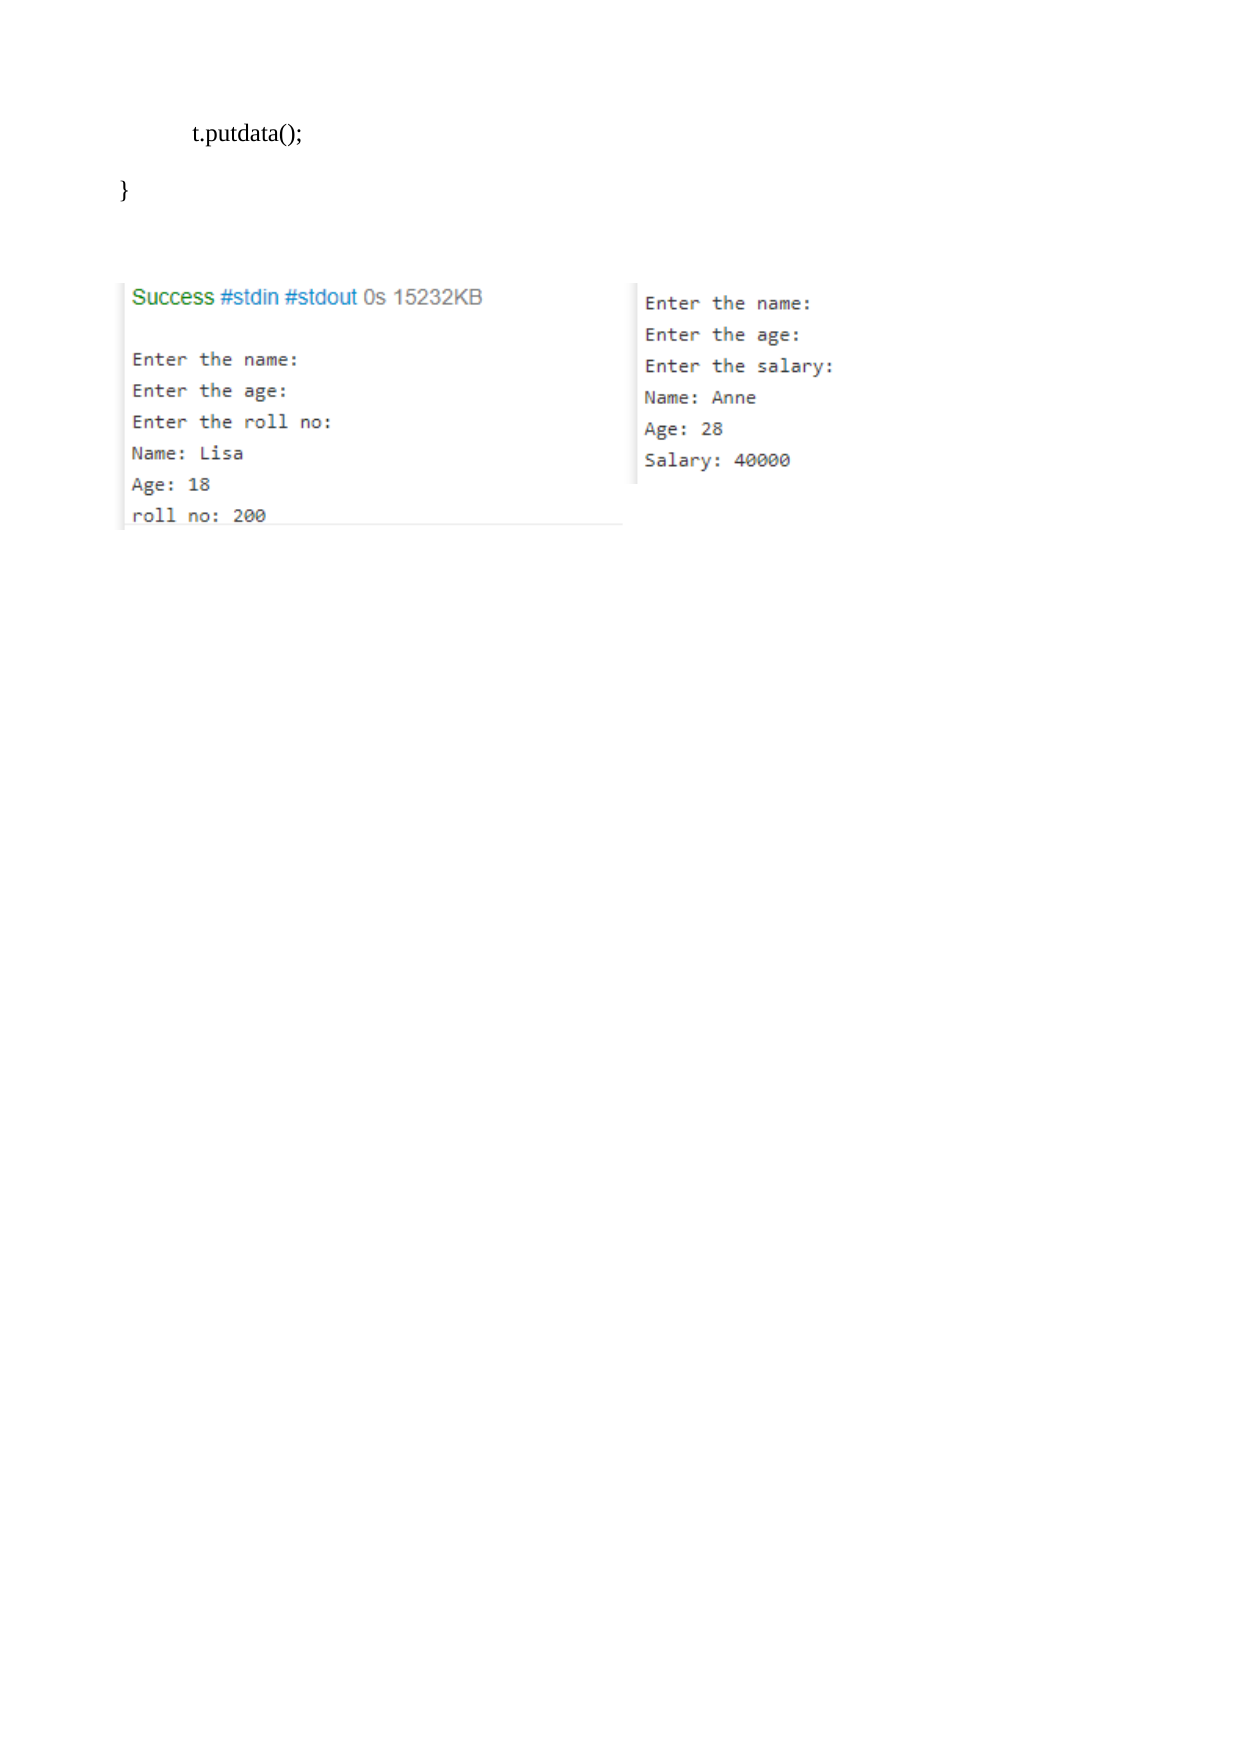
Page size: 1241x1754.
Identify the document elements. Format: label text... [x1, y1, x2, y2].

text t.putdata(); } [118, 118, 1122, 204]
picture [114, 283, 953, 530]
